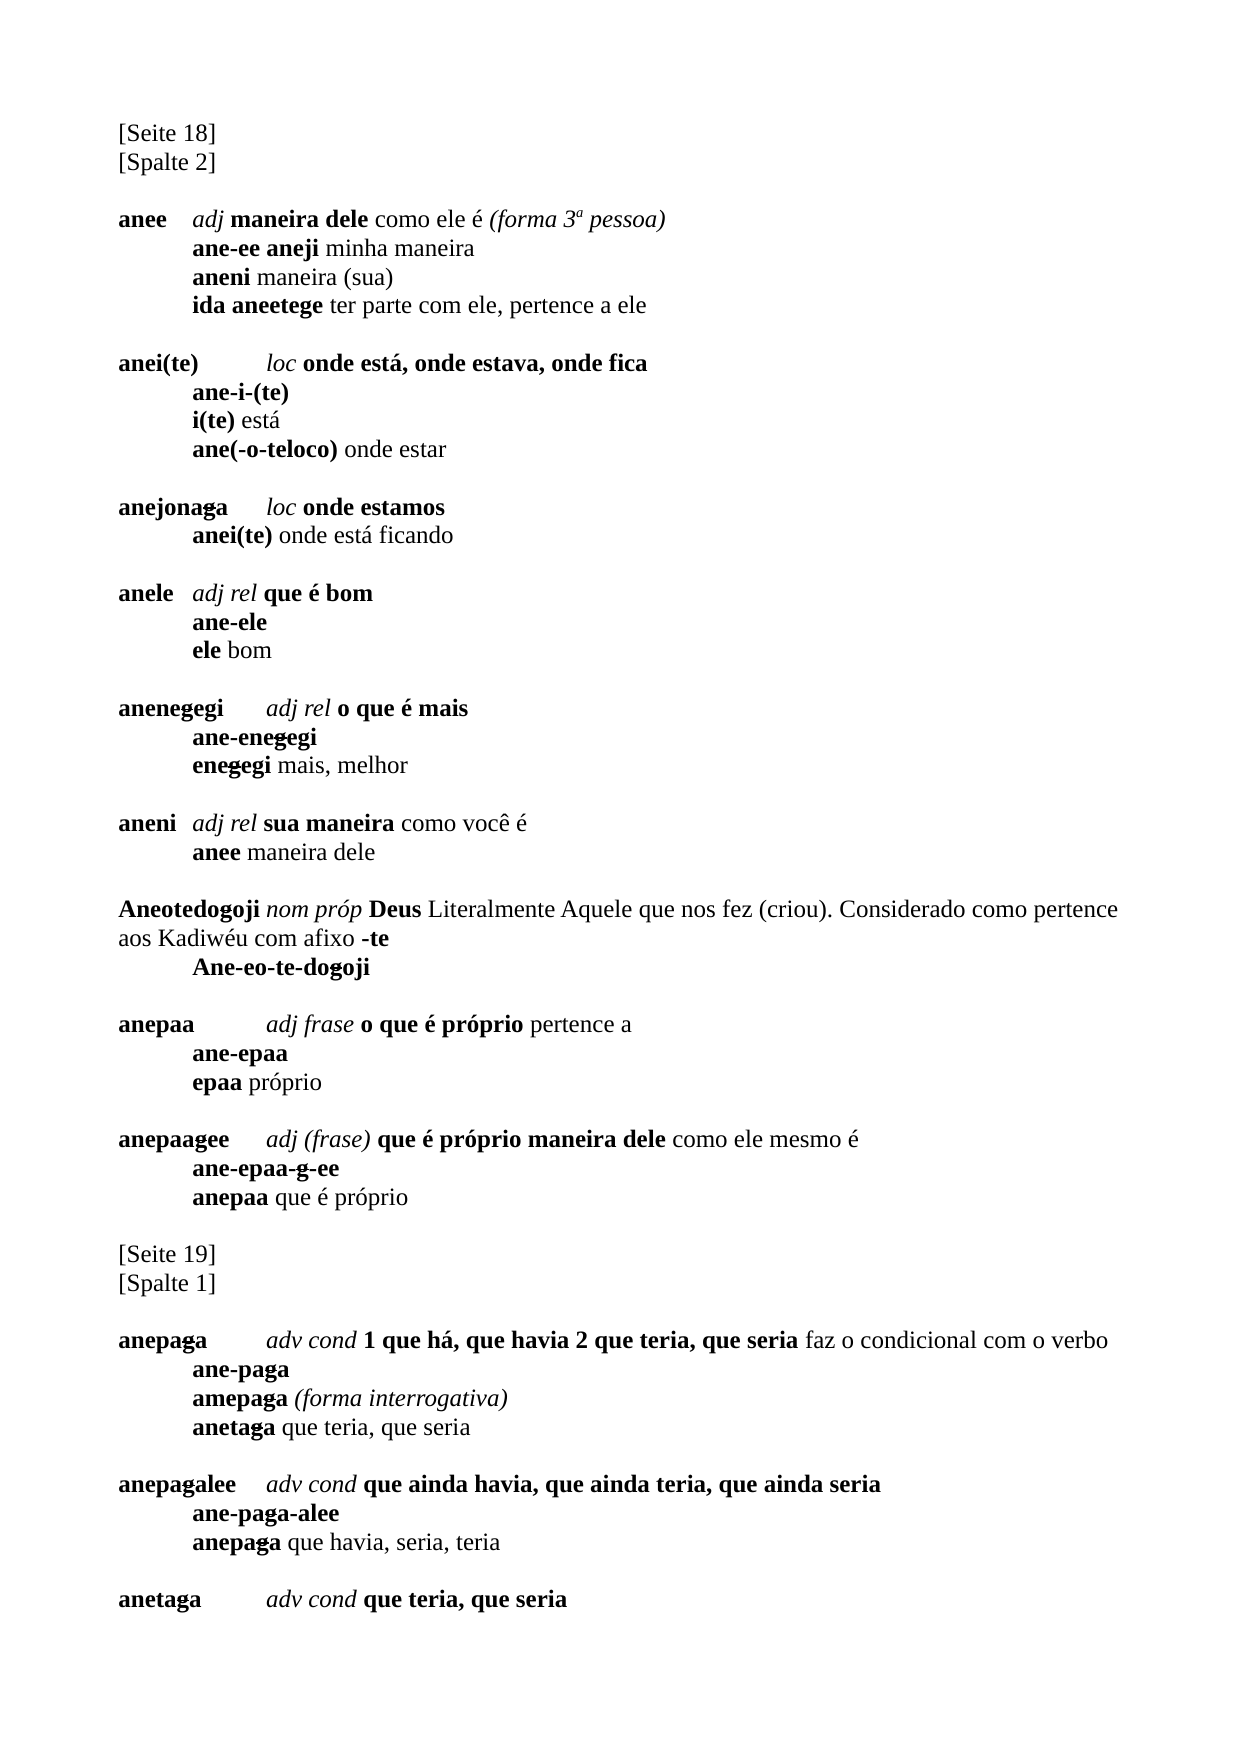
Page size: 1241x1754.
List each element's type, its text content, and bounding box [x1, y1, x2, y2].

text ane-ele [118, 607, 1122, 636]
text anejonaga loc onde estamos [118, 492, 1122, 521]
text Aneotedogoji nom próp Deus Literalmente Aquele que nos fez (criou). Considerado como pertence aos Kadiwéu com afixo -te [118, 894, 1122, 952]
text anee maneira dele [118, 837, 1122, 866]
text anepaa que é próprio [118, 1182, 1122, 1211]
text anei(te) loc onde está, onde estava, onde fica [118, 348, 1122, 377]
text aneni maneira (sua) [118, 262, 1122, 291]
text [Seite 18] [118, 118, 1122, 147]
text epaa próprio [118, 1067, 1122, 1096]
text enegegi mais, melhor [118, 751, 1122, 779]
text ele bom [118, 636, 1122, 664]
text ane-ee aneji minha maneira [118, 233, 1122, 262]
text anepagalee adv cond que ainda havia, que ainda teria, que ainda seria [118, 1469, 1122, 1498]
text anele adj rel que é bom [118, 578, 1122, 607]
text anepaga que havia, seria, teria [118, 1527, 1122, 1556]
text i(te) está [118, 406, 1122, 434]
text ane-epaa-g-ee [118, 1153, 1122, 1182]
text Ane-eo-te-dogoji [118, 952, 1122, 981]
text aneni adj rel sua maneira como você é [118, 808, 1122, 837]
text ane-i-(te) [118, 377, 1122, 406]
text [Seite 19] [118, 1239, 1122, 1268]
text anepaga adv cond 1 que há, que havia 2 que teria, que seria faz o condicional com o verbo [118, 1326, 1122, 1354]
text ane-epaa [118, 1038, 1122, 1067]
text anepaa adj frase o que é próprio pertence a [118, 1009, 1122, 1038]
text anetaga que teria, que seria [118, 1412, 1122, 1441]
text ane-paga-alee [118, 1498, 1122, 1527]
text ane-enegegi [118, 722, 1122, 751]
text amepaga (forma interrogativa) [118, 1383, 1122, 1412]
text anee adj maneira dele como ele é (forma 3a pessoa) [118, 204, 1122, 233]
text ida aneetege ter parte com ele, pertence a ele [118, 291, 1122, 319]
text ane-paga [118, 1354, 1122, 1383]
text anepaagee adj (frase) que é próprio maneira dele como ele mesmo é [118, 1124, 1122, 1153]
text [Spalte 2] [118, 147, 1122, 176]
text anetaga adv cond que teria, que seria [118, 1584, 1122, 1613]
text ane(-o-teloco) onde estar [118, 434, 1122, 463]
text [Spalte 1] [118, 1268, 1122, 1297]
text anenegegi adj rel o que é mais [118, 693, 1122, 722]
text anei(te) onde está ficando [118, 521, 1122, 549]
